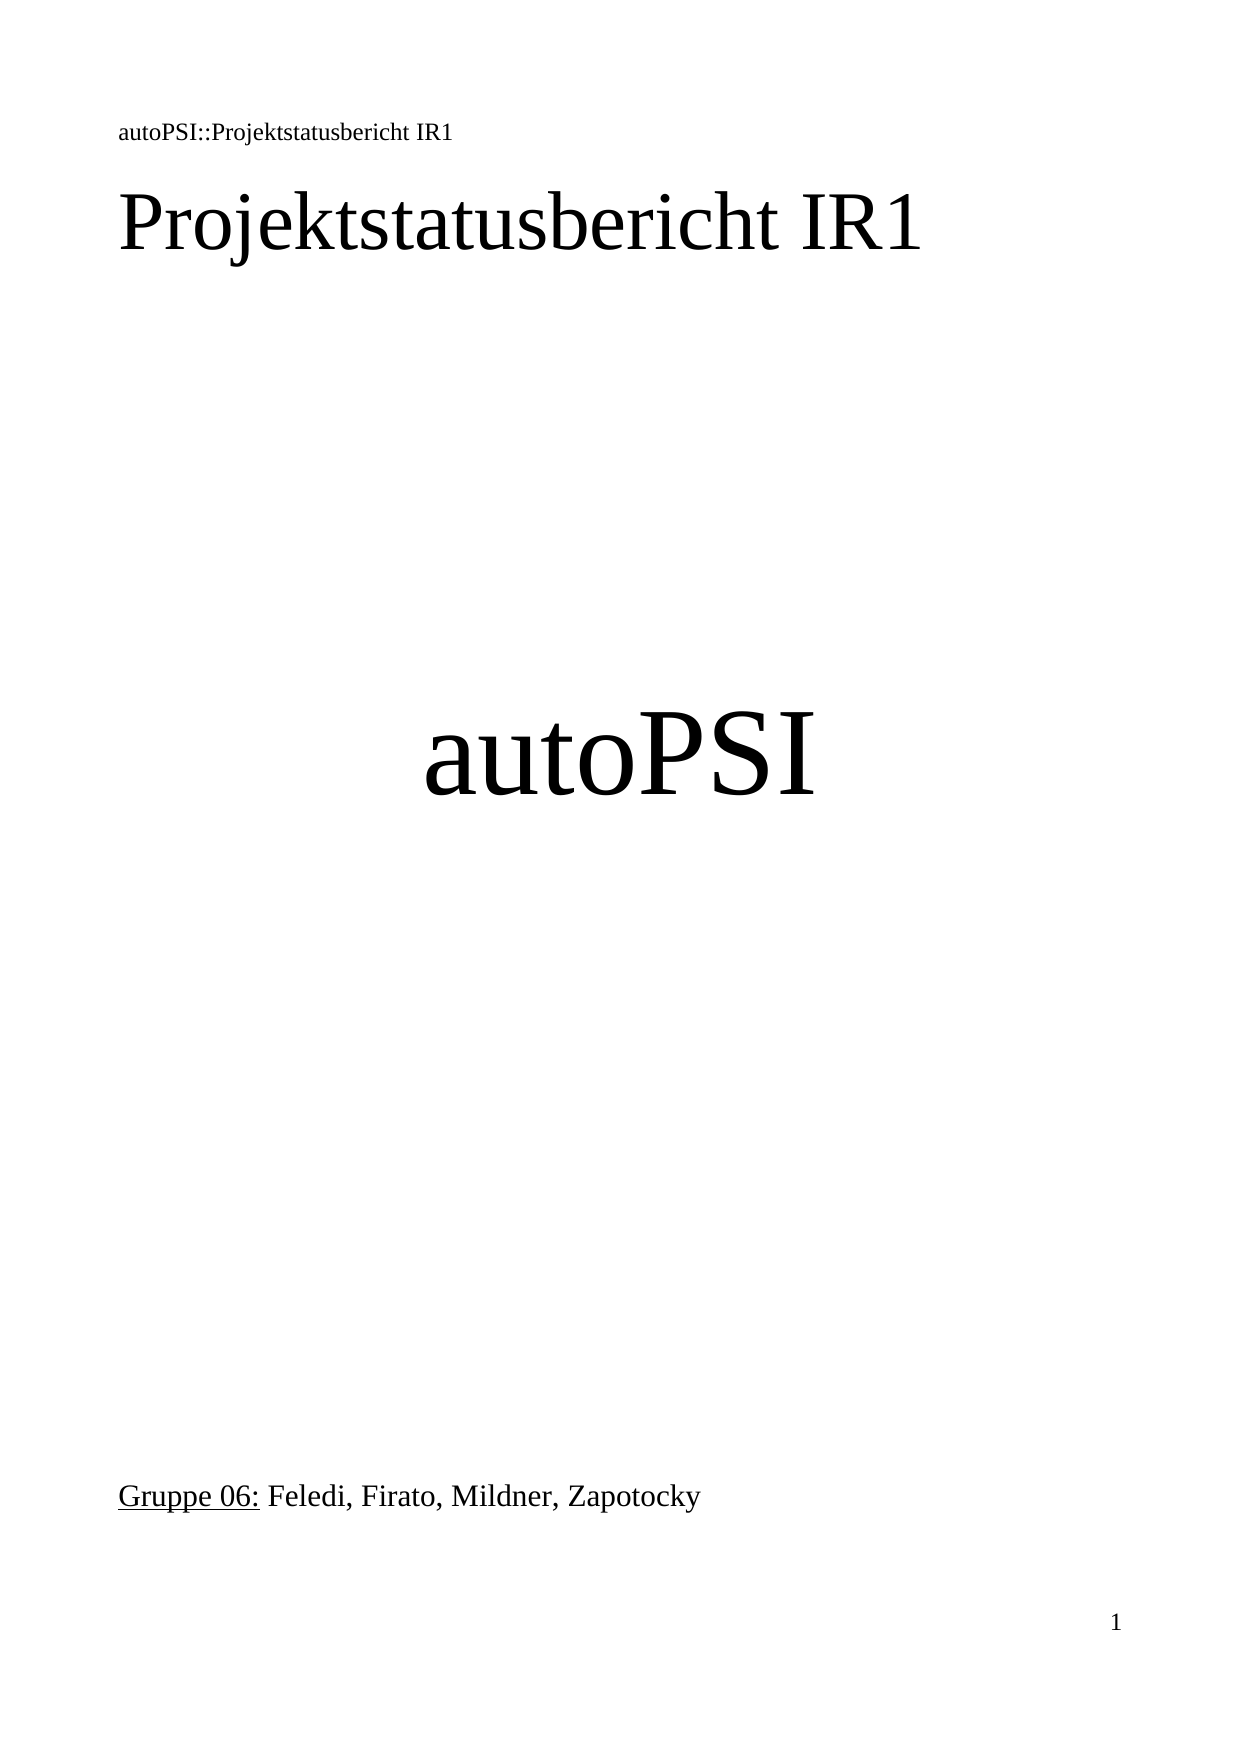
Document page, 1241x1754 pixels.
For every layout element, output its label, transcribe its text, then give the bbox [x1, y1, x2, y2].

text Projektstatusbericht IR1 [118, 175, 1122, 268]
text autoPSI [118, 683, 1122, 822]
text Gruppe 06: Feledi, Firato, Mildner, Zapotocky [118, 1479, 1122, 1513]
